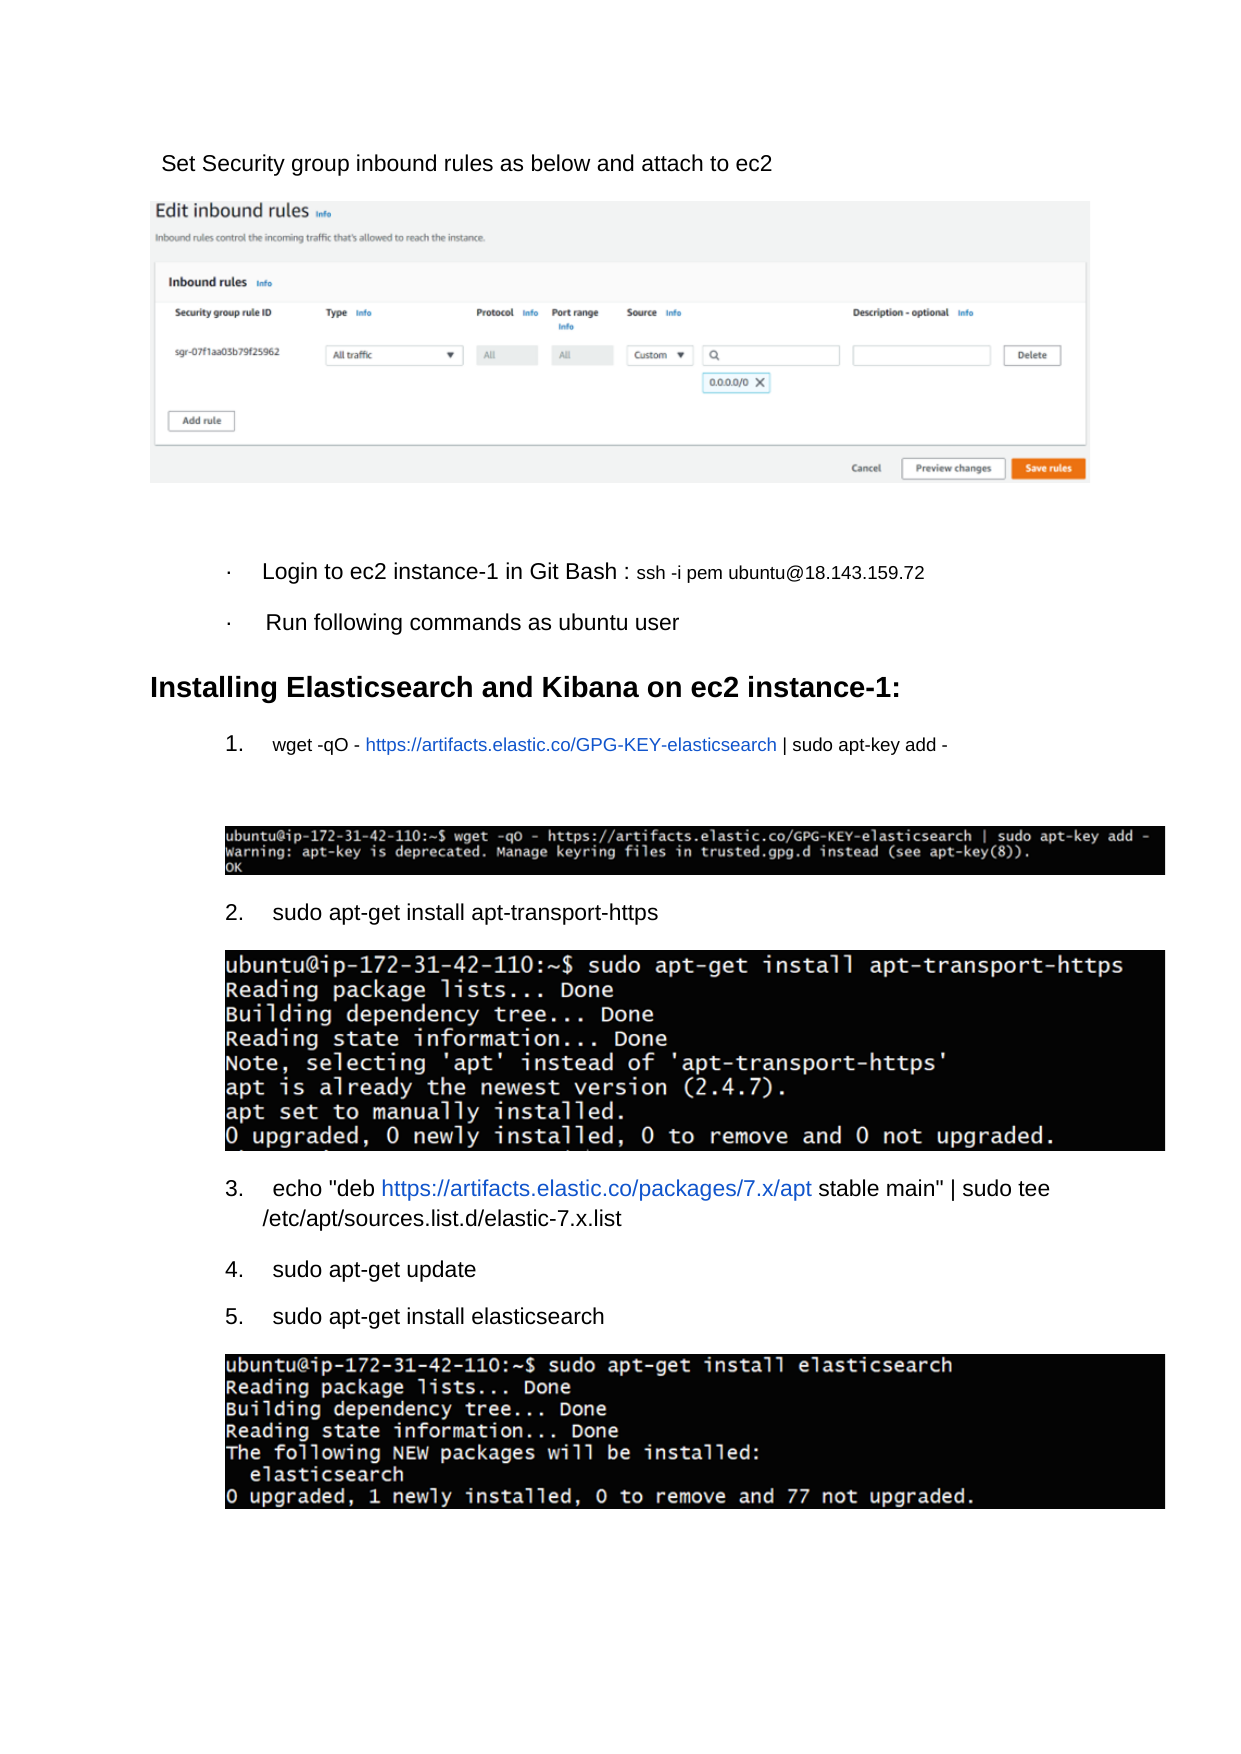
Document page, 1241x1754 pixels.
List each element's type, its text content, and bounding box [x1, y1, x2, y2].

text 2. sudo apt-get install apt-transport-https [225, 899, 1090, 926]
text 5. sudo apt-get install elasticsearch [225, 1303, 1090, 1330]
text 4. sudo apt-get update [225, 1256, 1090, 1282]
text 1. wget -qO - https://artifacts.elastic.co/GPG-KEY-elasticsearch | sudo apt-key add - [225, 730, 1090, 756]
picture [225, 950, 1166, 1151]
text Installing Elasticsearch and Kibana on ec2 instance-1: [150, 671, 1090, 704]
picture [225, 1354, 1166, 1509]
text · Login to ec2 instance-1 in Git Bash : ssh -i pem ubuntu@18.143.159.72 [225, 558, 1090, 584]
picture [225, 826, 1166, 875]
picture [150, 201, 1091, 483]
text 3. echo "deb https://artifacts.elastic.co/packages/7.x/apt stable main" | sudo tee /etc/apt/sources.list.d/elastic-7.x.list [225, 1175, 1090, 1231]
text Set Security group inbound rules as below and attach to ec2 [150, 150, 1090, 176]
text · Run following commands as ubuntu user [225, 609, 1090, 635]
